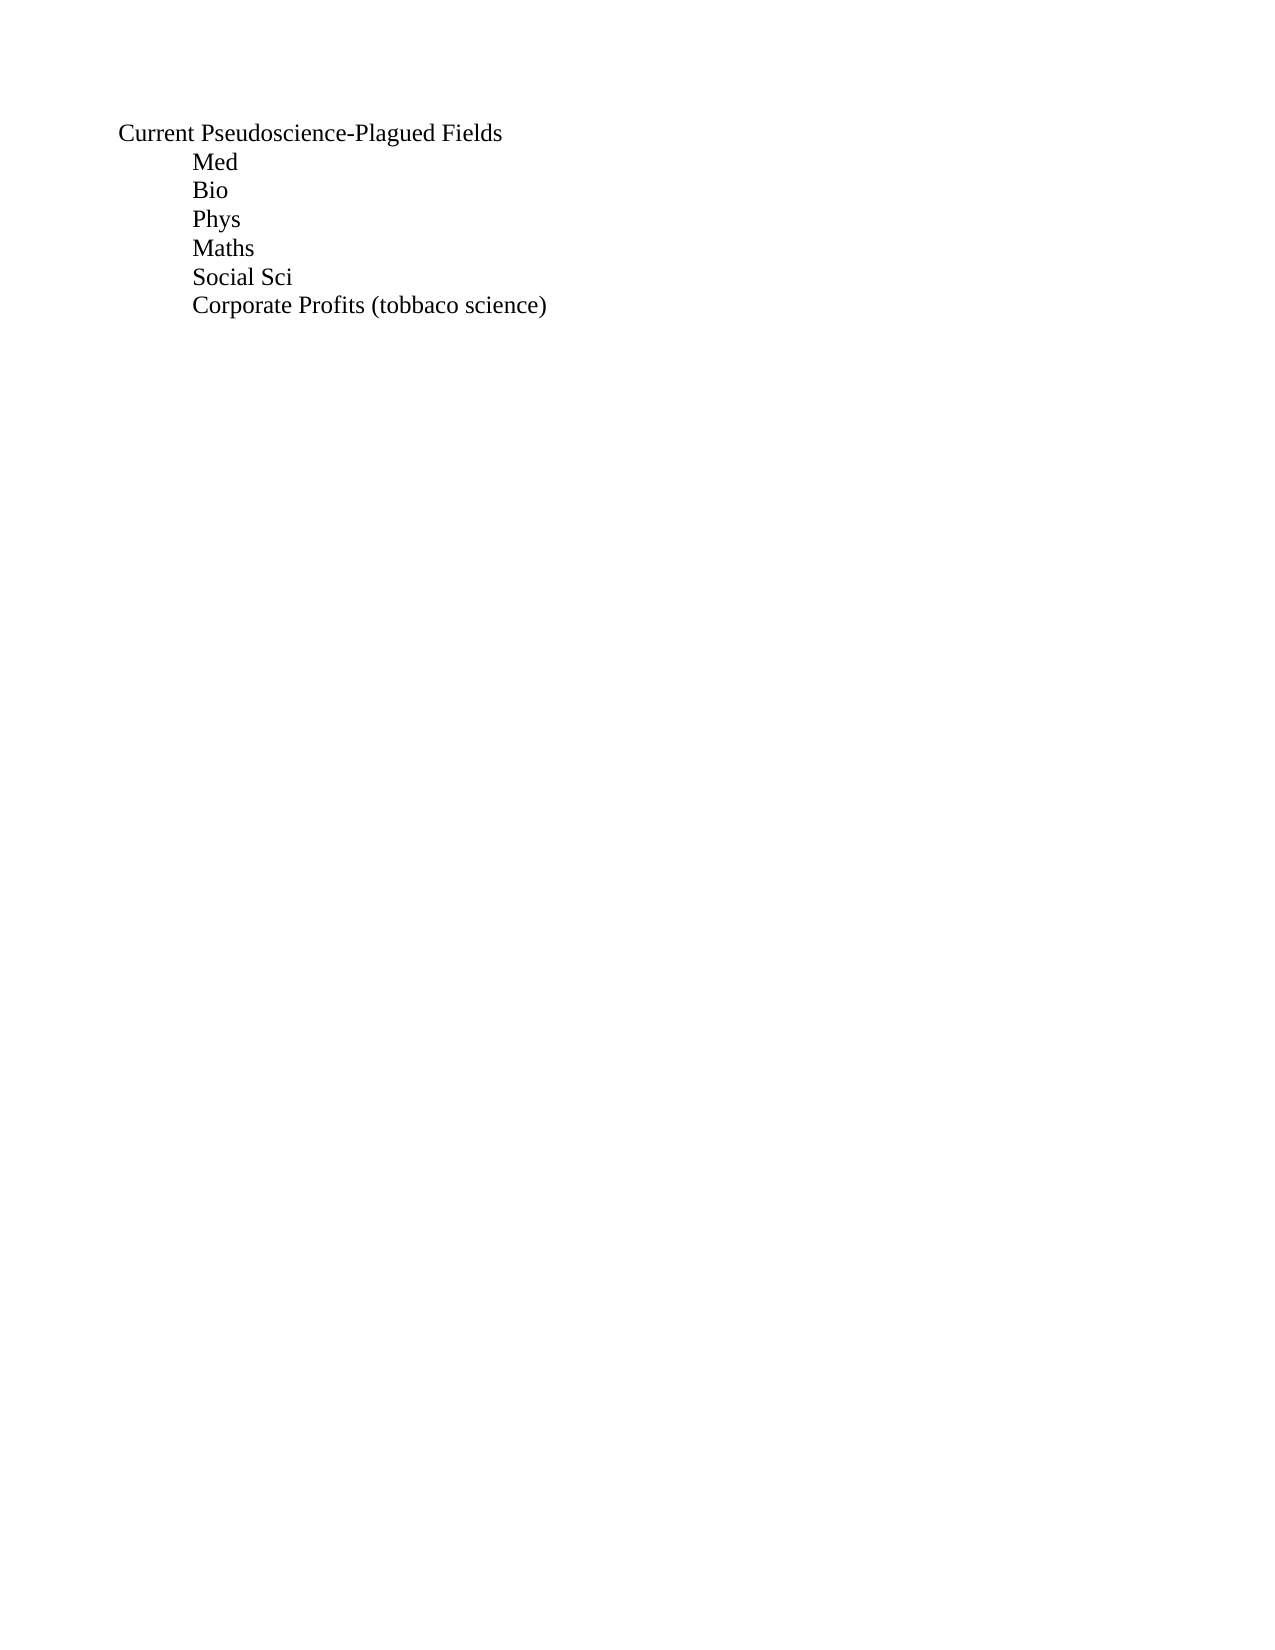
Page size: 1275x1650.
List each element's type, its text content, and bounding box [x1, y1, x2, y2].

text Social Sci [118, 262, 1157, 291]
text Maths [118, 233, 1157, 262]
text Current Pseudoscience-Plagued Fields [118, 118, 1157, 147]
text Corporate Profits (tobbaco science) [118, 291, 1157, 319]
text Med [118, 147, 1157, 176]
text Bio [118, 176, 1157, 204]
text Phys [118, 204, 1157, 233]
